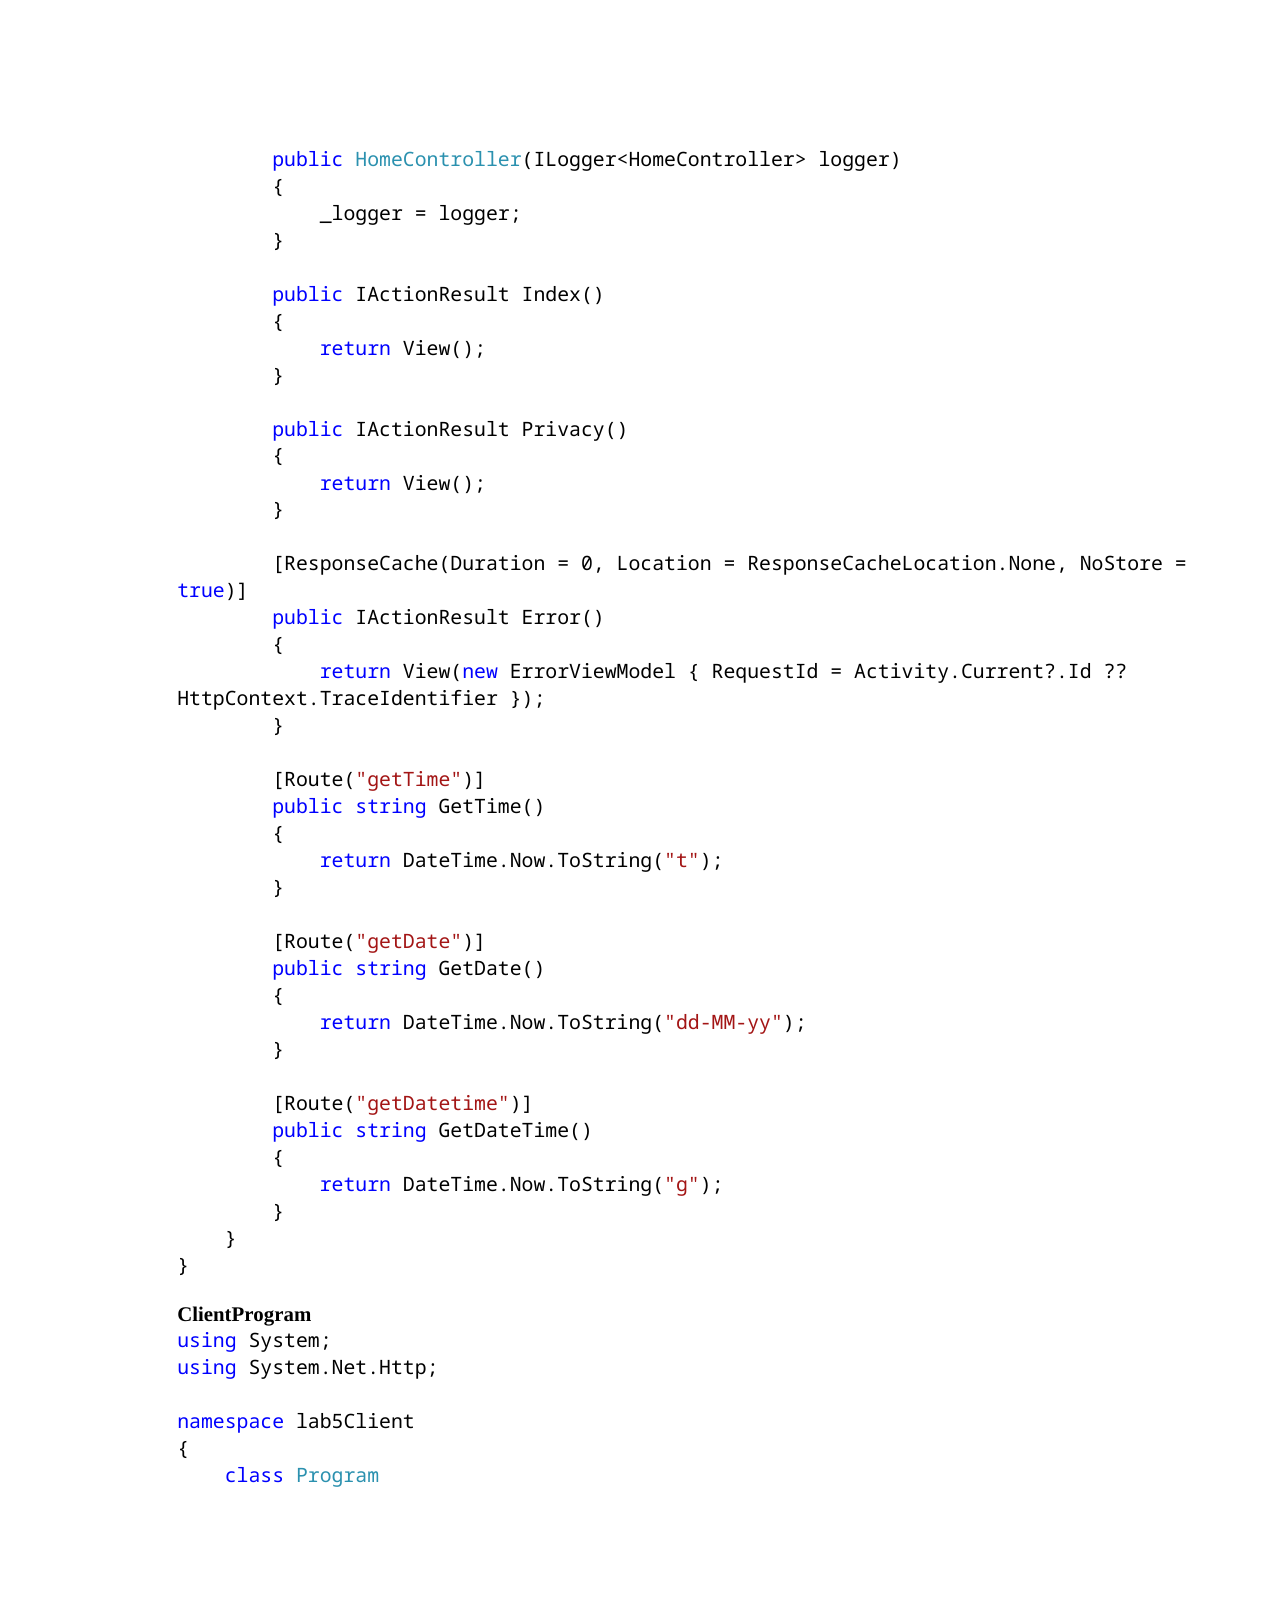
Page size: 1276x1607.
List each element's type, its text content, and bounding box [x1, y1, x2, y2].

text { [177, 1143, 1187, 1170]
text public string GetDate() [177, 954, 1187, 981]
text { [177, 631, 1187, 658]
text { [177, 819, 1187, 846]
text public string GetDateTime() [177, 1116, 1187, 1143]
text public IActionResult Index() [177, 280, 1187, 307]
text class Program [177, 1461, 1187, 1488]
text return View(); [177, 469, 1187, 496]
text } [177, 1224, 1187, 1251]
text [Route("getTime")] [177, 766, 1187, 792]
text public string GetTime() [177, 792, 1187, 819]
text } [177, 1035, 1187, 1062]
text [ResponseCache(Duration = 0, Location = ResponseCacheLocation.None, NoStore = true)] [177, 550, 1187, 604]
text return DateTime.Now.ToString("t"); [177, 846, 1187, 873]
text return View(); [177, 334, 1187, 361]
text public IActionResult Privacy() [177, 415, 1187, 442]
text } [177, 873, 1187, 900]
text [Route("getDate")] [177, 927, 1187, 954]
text _logger = logger; [177, 199, 1187, 226]
text using System.Net.Http; [177, 1353, 1187, 1380]
text [Route("getDatetime")] [177, 1089, 1187, 1116]
text return DateTime.Now.ToString("g"); [177, 1170, 1187, 1197]
text } [177, 1251, 1187, 1278]
text { [177, 981, 1187, 1008]
text { [177, 172, 1187, 199]
text } [177, 1197, 1187, 1224]
text } [177, 496, 1187, 523]
text } [177, 226, 1187, 253]
text } [177, 712, 1187, 738]
text using System; [177, 1326, 1187, 1353]
text public IActionResult Error() [177, 604, 1187, 631]
text return DateTime.Now.ToString("dd-MM-yy"); [177, 1008, 1187, 1035]
text namespace lab5Client [177, 1407, 1187, 1434]
text return View(new ErrorViewModel { RequestId = Activity.Current?.Id ?? HttpContext.TraceIdentifier }); [177, 658, 1187, 712]
text } [177, 361, 1187, 388]
text { [177, 1434, 1187, 1461]
text ClientProgram [177, 1302, 1187, 1326]
text public HomeController(ILogger<HomeController> logger) [177, 145, 1187, 172]
text { [177, 442, 1187, 469]
text { [177, 307, 1187, 334]
